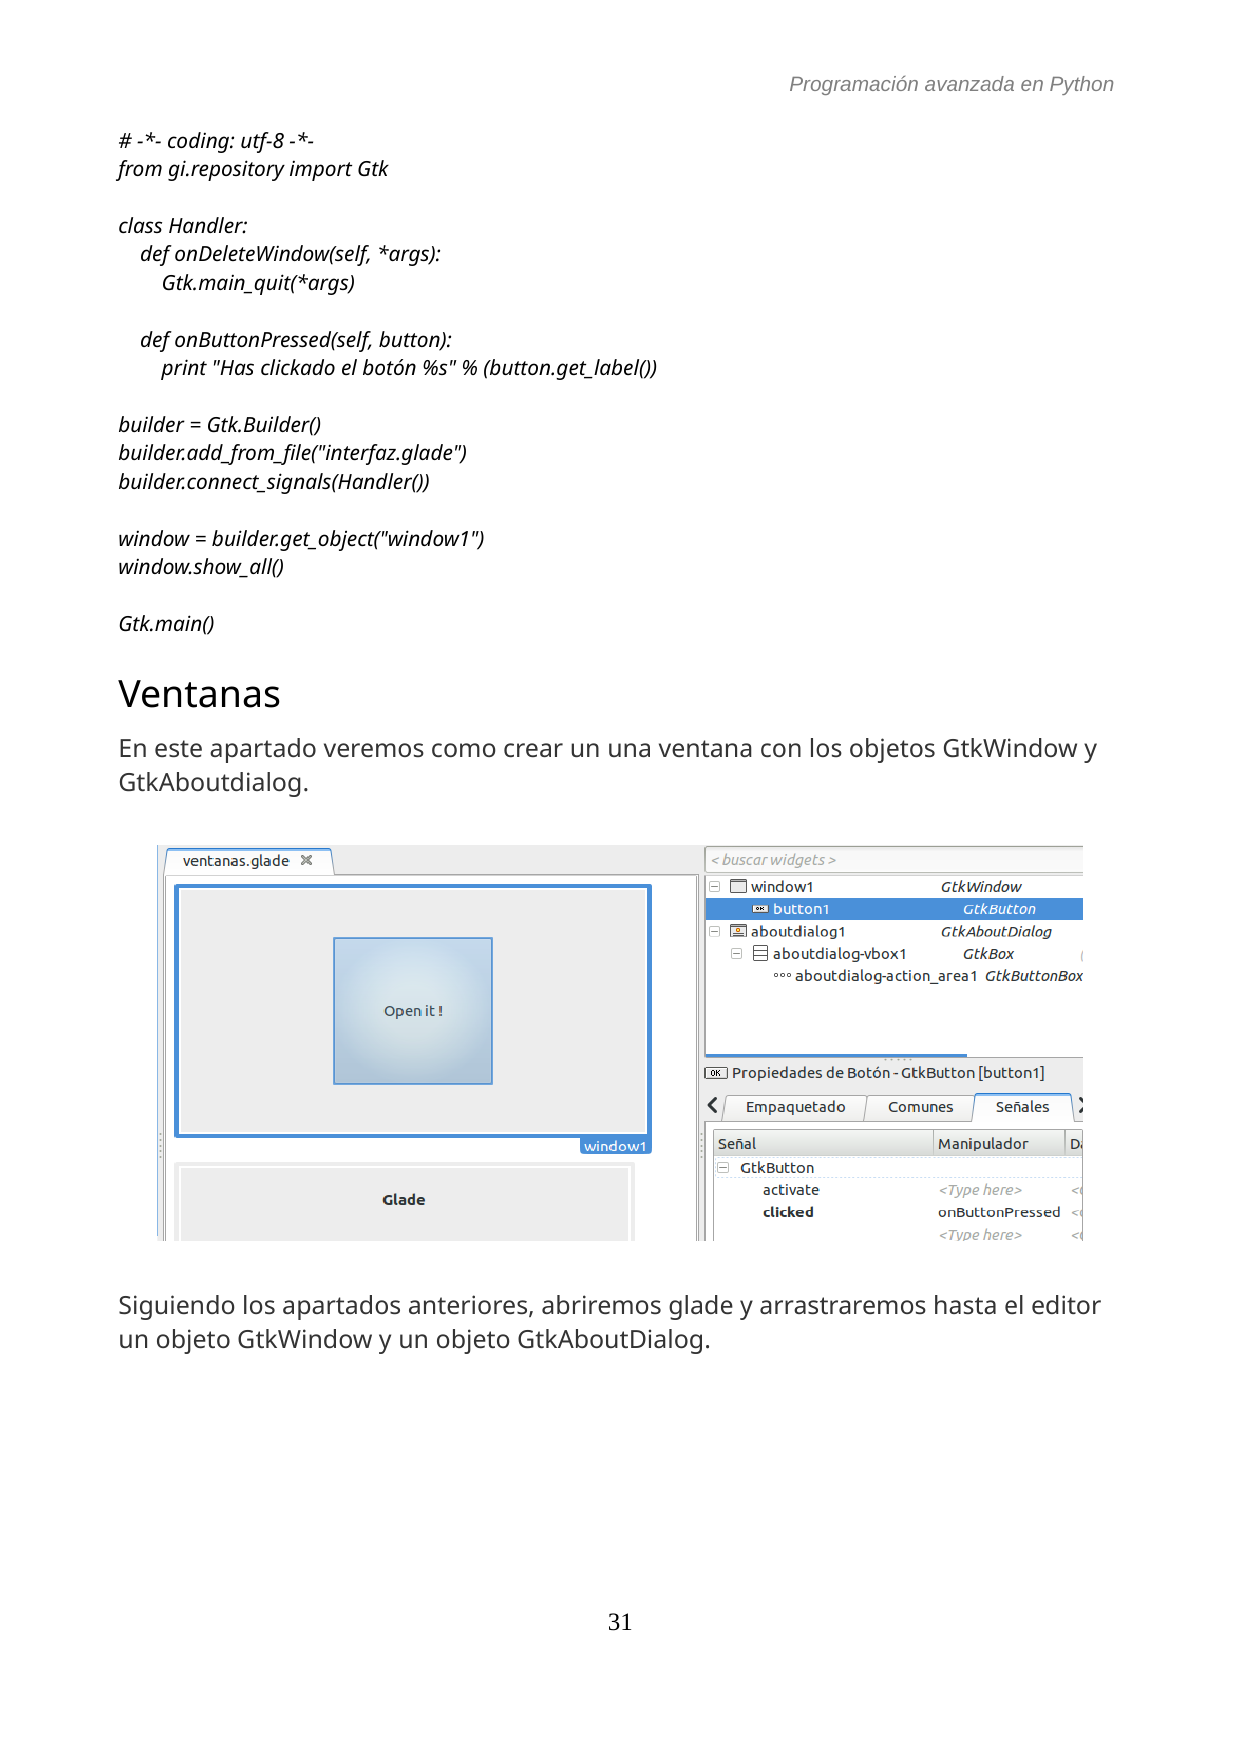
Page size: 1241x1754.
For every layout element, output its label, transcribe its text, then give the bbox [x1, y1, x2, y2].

text window = builder.get_object("window1") [118, 524, 1122, 552]
text def onDeleteWindow(self, *args): [118, 239, 1122, 268]
text Ventanas [118, 667, 1122, 718]
text builder = Gtk.Builder() [118, 410, 1122, 438]
text from gi.repository import Gtk [118, 154, 1122, 183]
text Gtk.main_quit(*args) [118, 268, 1122, 296]
text def onButtonPressed(self, button): [118, 325, 1122, 353]
text # -*- coding: utf-8 -*- [118, 126, 1122, 154]
text builder.add_from_file("interfaz.glade") [118, 438, 1122, 467]
text Gtk.main() [118, 609, 1122, 638]
text print "Has clickado el botón %s" % (button.get_label()) [118, 353, 1122, 382]
text builder.connect_signals(Handler()) [118, 467, 1122, 495]
picture [157, 845, 1083, 1241]
text En este apartado veremos como crear un una ventana con los objetos GtkWindow y GtkAboutdialog. [118, 731, 1122, 833]
text Siguiendo los apartados anteriores, abriremos glade y arrastraremos hasta el editor un objeto GtkWindow y un objeto GtkAboutDialog. [118, 1287, 1122, 1355]
text window.show_all() [118, 552, 1122, 581]
text class Handler: [118, 211, 1122, 239]
